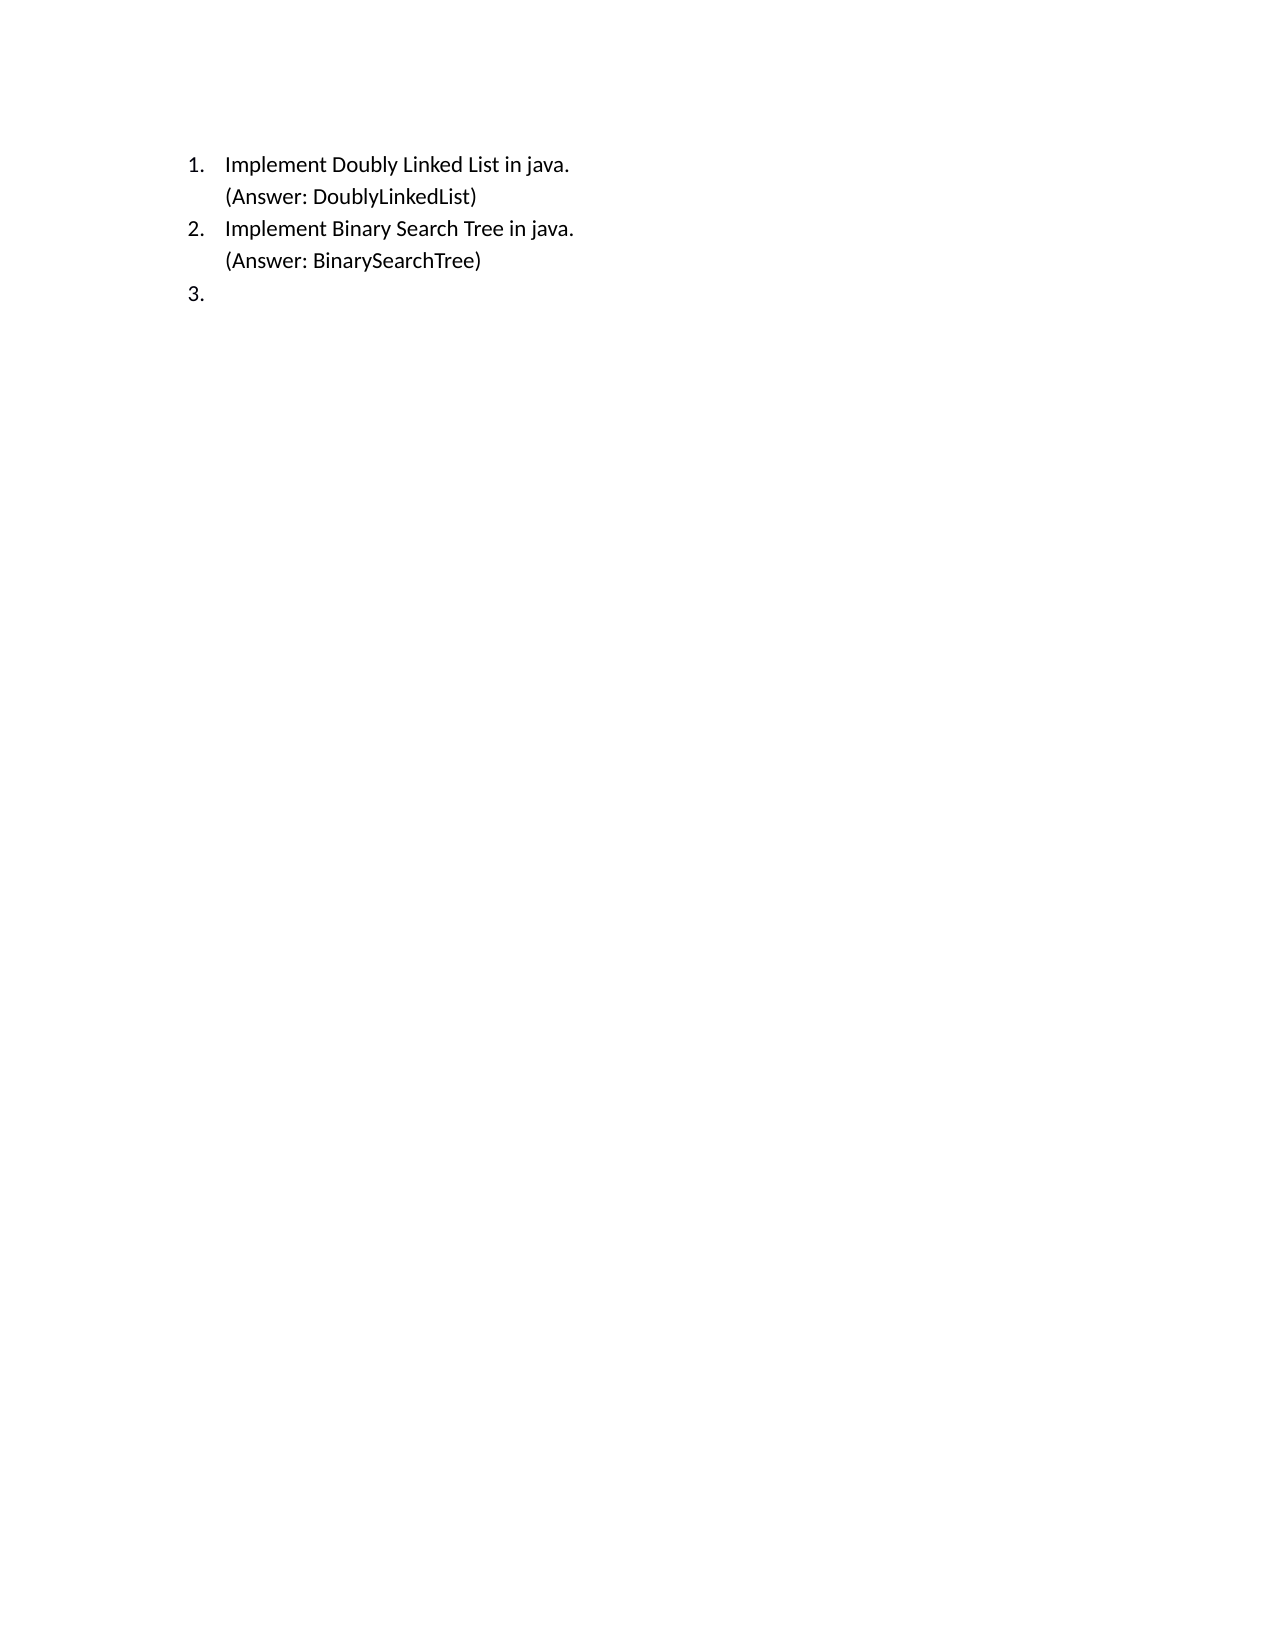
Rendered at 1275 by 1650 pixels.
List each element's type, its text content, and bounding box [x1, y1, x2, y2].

list (Answer: BinarySearchTree) [187, 247, 1125, 274]
list Implement Doubly Linked List in java. [187, 150, 1125, 178]
list (Answer: DoublyLinkedList) [187, 182, 1125, 210]
list Implement Binary Search Tree in java. [187, 214, 1125, 242]
